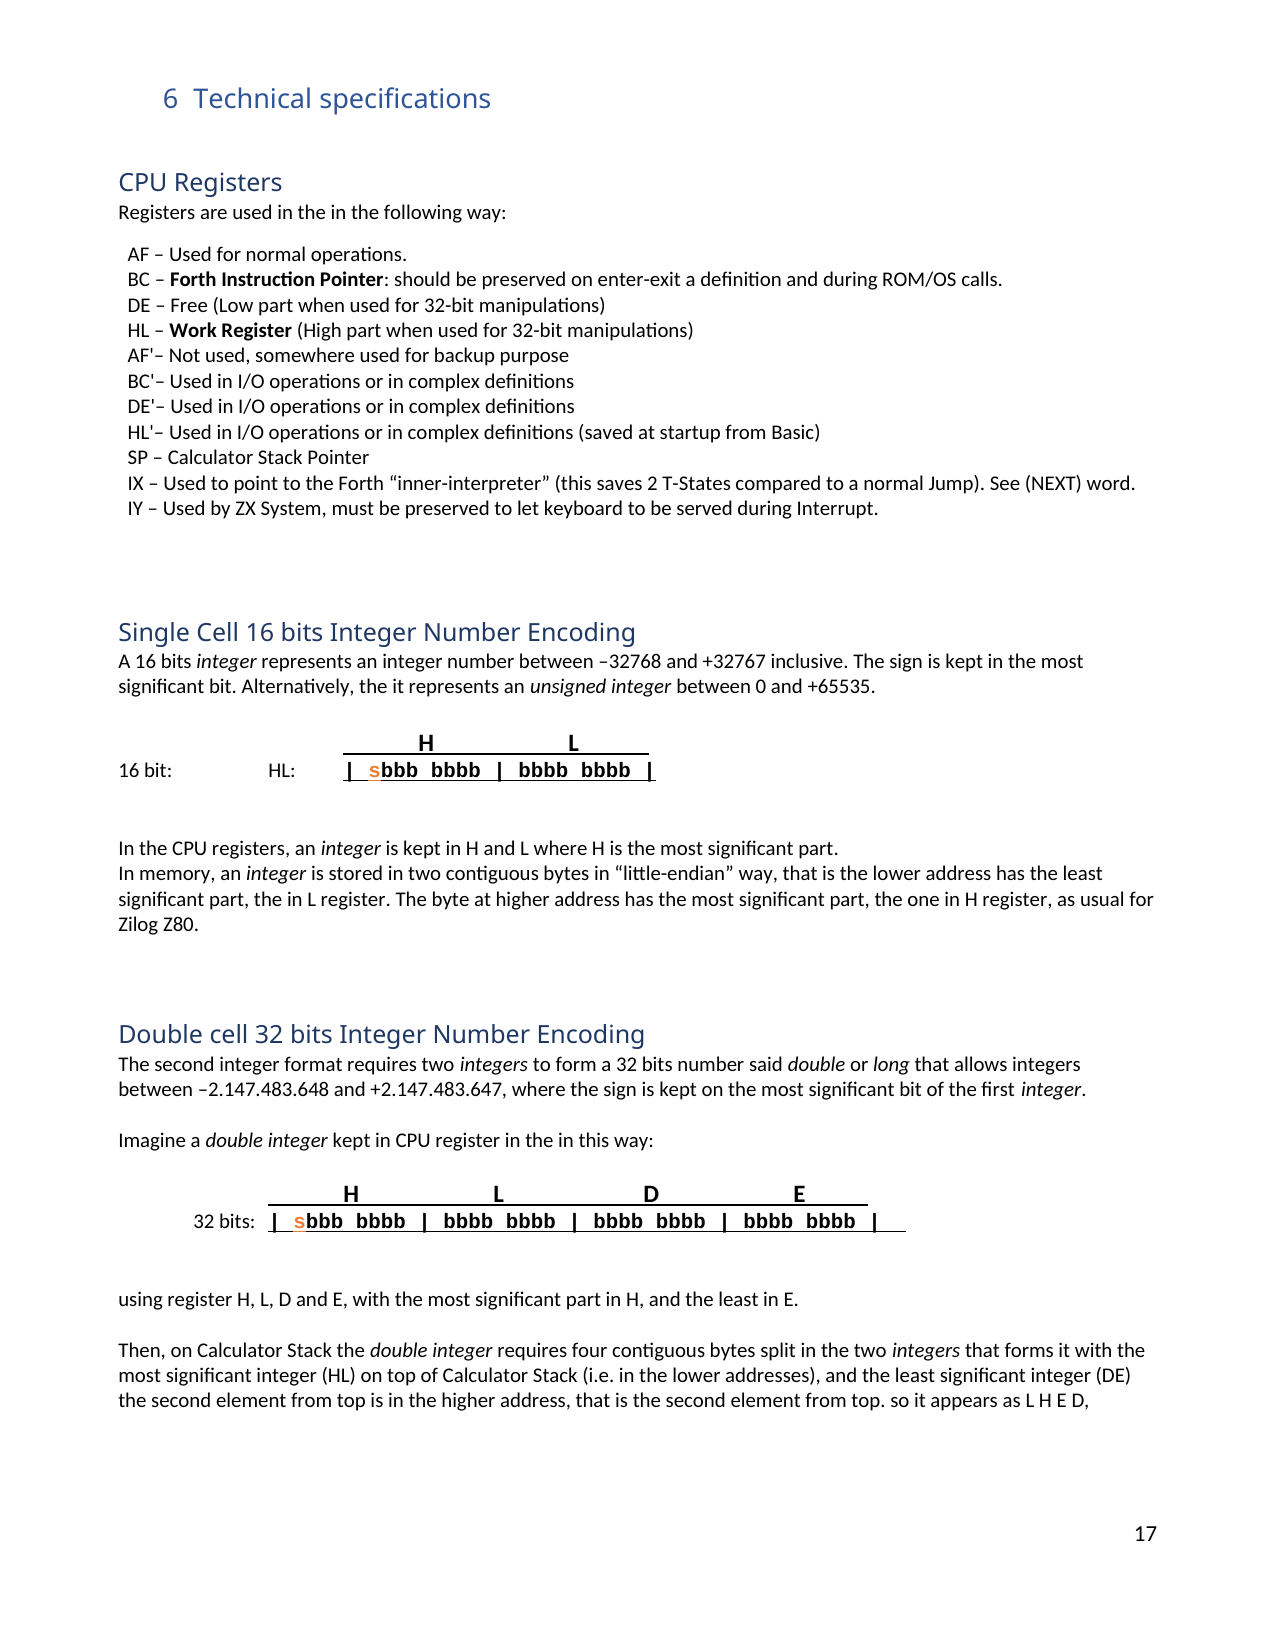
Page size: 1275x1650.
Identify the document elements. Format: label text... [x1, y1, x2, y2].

text Imagine a double integer kept in CPU register in the in this way: [118, 1127, 1157, 1153]
text DE'– Used in I/O operations or in complex definitions [118, 393, 1157, 419]
text Then, on Calculator Stack the double integer requires four contiguous bytes split in the two integers that forms it with the most significant integer (HL) on top of Calculator Stack (i.e. in the lower addresses), and the least significant integer (DE) the second element from top is in the higher address, that is the second element from top. so it appears as L H E D, [118, 1337, 1157, 1413]
text BC'– Used in I/O operations or in complex definitions [118, 368, 1157, 393]
text IX – Used to point to the Forth “inner-interpreter” (this saves 2 T-States compared to a normal Jump). See (NEXT) word. [118, 470, 1157, 495]
text Registers are used in the in the following way: [118, 199, 1157, 224]
text using register H, L, D and E, with the most significant part in H, and the least in E. [118, 1286, 1157, 1311]
text HL – Work Register (High part when used for 32-bit manipulations) [118, 317, 1157, 343]
text H L D E [118, 1178, 1157, 1209]
text SP – Calculator Stack Pointer [118, 444, 1157, 470]
text In the CPU registers, an integer is kept in H and L where H is the most significant part. [118, 835, 1157, 860]
text AF'– Not used, somewhere used for backup purpose [118, 343, 1157, 368]
text 16 bit: HL: | sbbb bbbb | bbbb bbbb | [118, 758, 1157, 784]
text In memory, an integer is stored in two contiguous bytes in “little-endian” way, that is the lower address has the least significant part, the in L register. The byte at higher address has the most significant part, the one in H register, as usual for Zilog Z80. [118, 860, 1157, 937]
text H L [118, 727, 1157, 758]
text BC – Forth Instruction Pointer: should be preserved on enter-exit a definition and during ROM/OS calls. [118, 266, 1157, 292]
text A 16 bits integer represents an integer number between –32768 and +32767 inclusive. The sign is kept in the most significant bit. Alternatively, the it represents an unsigned integer between 0 and +65535. [118, 648, 1157, 699]
subtitle Double cell 32 bits Integer Number Encoding [118, 1017, 1157, 1051]
subtitle CPU Registers [118, 165, 1157, 199]
text The second integer format requires two integers to form a 32 bits number said double or long that allows integers between –2.147.483.648 and +2.147.483.647, where the sign is kept on the most significant bit of the first integer. [118, 1051, 1157, 1102]
text HL'– Used in I/O operations or in complex definitions (saved at startup from Basic) [118, 419, 1157, 444]
text DE – Free (Low part when used for 32-bit manipulations) [118, 292, 1157, 317]
subtitle Technical specifications [156, 79, 1157, 116]
text 32 bits: | sbbb bbbb | bbbb bbbb | bbbb bbbb | bbbb bbbb | [118, 1209, 1157, 1235]
text IY – Used by ZX System, must be preserved to let keyboard to be served during Interrupt. [118, 495, 1157, 521]
text AF – Used for normal operations. [118, 241, 1157, 266]
subtitle Single Cell 16 bits Integer Number Encoding [118, 614, 1157, 648]
